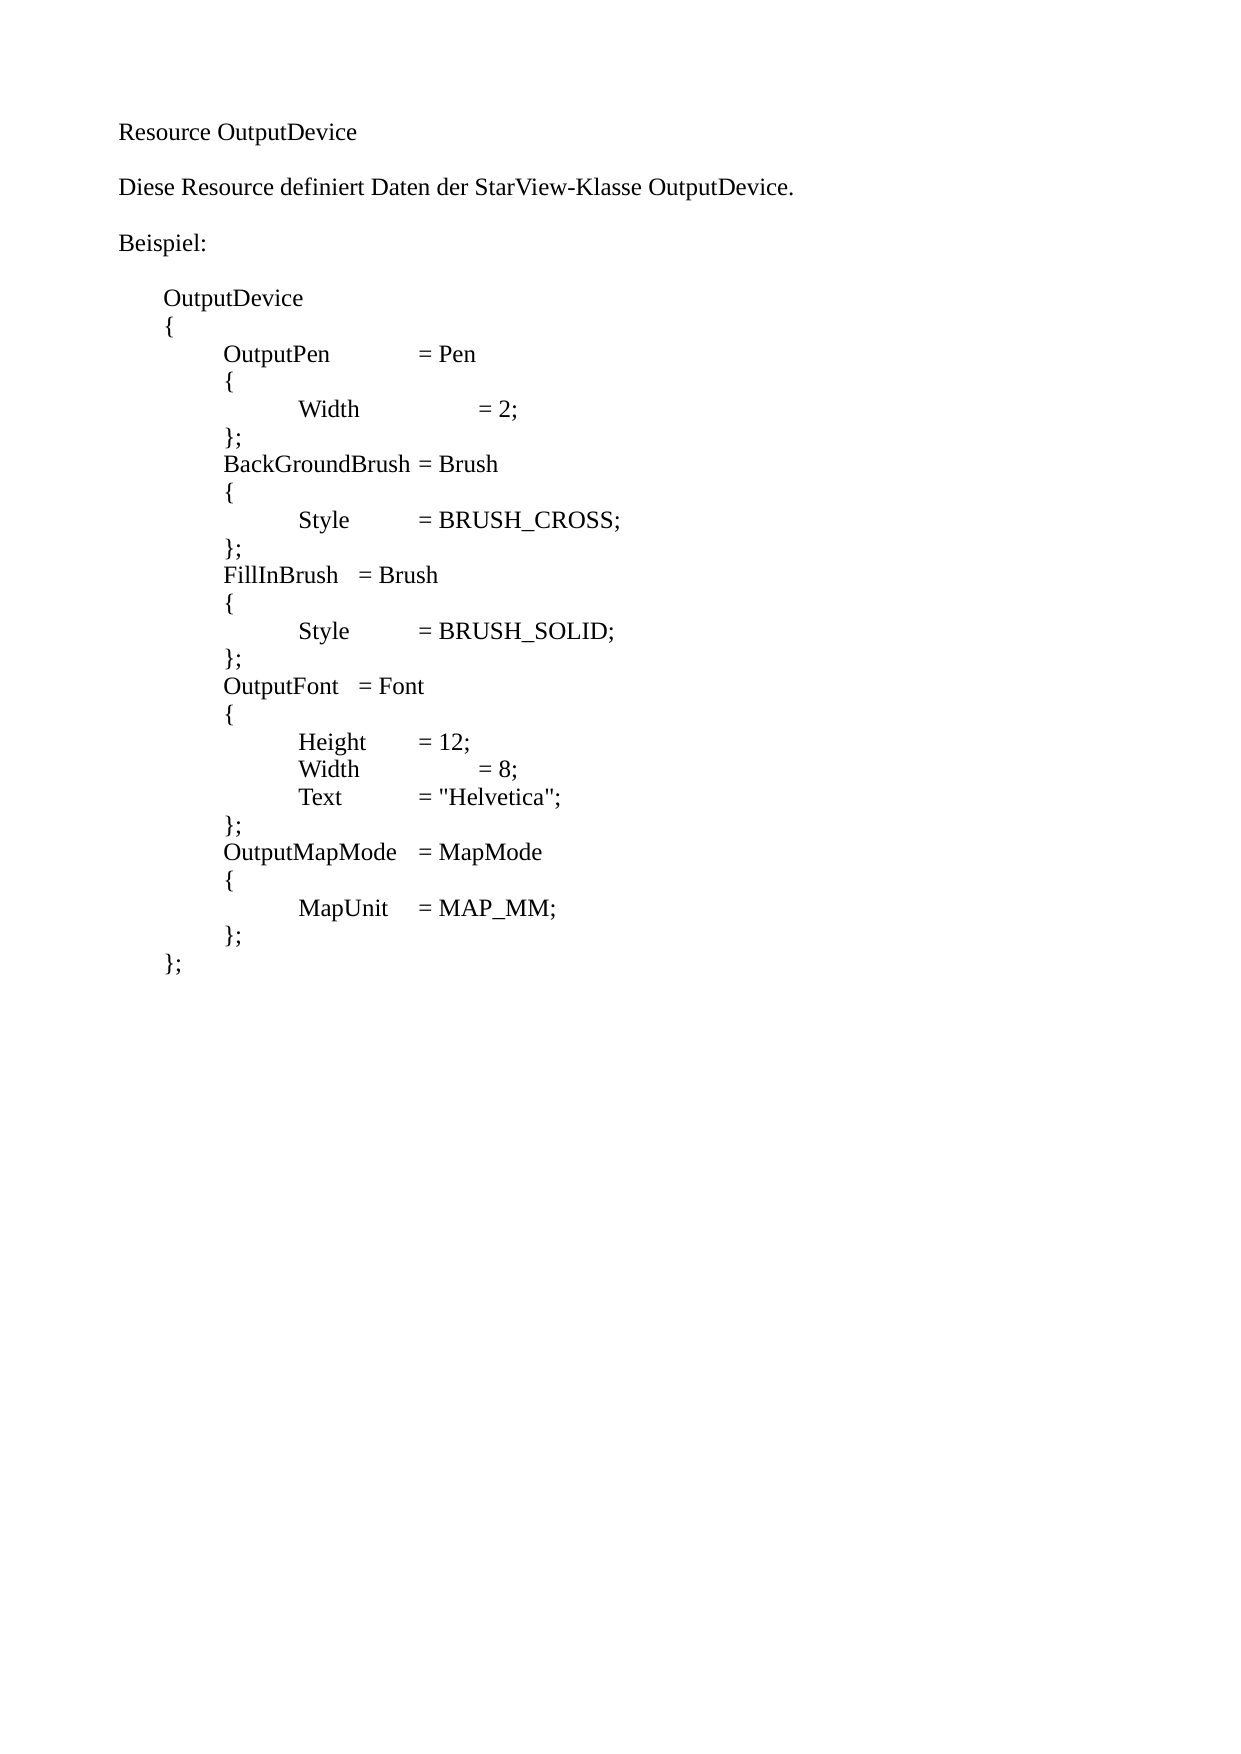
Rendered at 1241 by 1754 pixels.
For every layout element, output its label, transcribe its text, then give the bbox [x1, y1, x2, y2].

list Style = BRUSH_CROSS; [118, 506, 1122, 534]
list Text = "Helvetica"; [118, 783, 1122, 811]
text Diese Resource definiert Daten der StarView-Klasse OutputDevice. [118, 173, 1122, 201]
list }; [118, 811, 1122, 838]
list OutputDevice [118, 284, 1122, 312]
list { [118, 700, 1122, 728]
list { [118, 589, 1122, 617]
text Resource OutputDevice [118, 118, 1122, 146]
list Width = 2; [118, 395, 1122, 423]
list Height = 12; [118, 728, 1122, 755]
list { [118, 866, 1122, 894]
list { [118, 312, 1122, 340]
list OutputFont = Font [118, 672, 1122, 700]
list }; [118, 534, 1122, 561]
text Beispiel: [118, 229, 1122, 257]
list }; [118, 644, 1122, 672]
list { [118, 367, 1122, 395]
list }; [118, 922, 1122, 949]
list Style = BRUSH_SOLID; [118, 617, 1122, 644]
list }; [118, 423, 1122, 451]
list FillInBrush = Brush [118, 561, 1122, 589]
list }; [118, 949, 1122, 977]
list { [118, 478, 1122, 506]
list OutputPen = Pen [118, 340, 1122, 367]
list OutputMapMode = MapMode [118, 838, 1122, 866]
list MapUnit = MAP_MM; [118, 894, 1122, 922]
list Width = 8; [118, 755, 1122, 783]
list BackGroundBrush = Brush [118, 451, 1122, 478]
